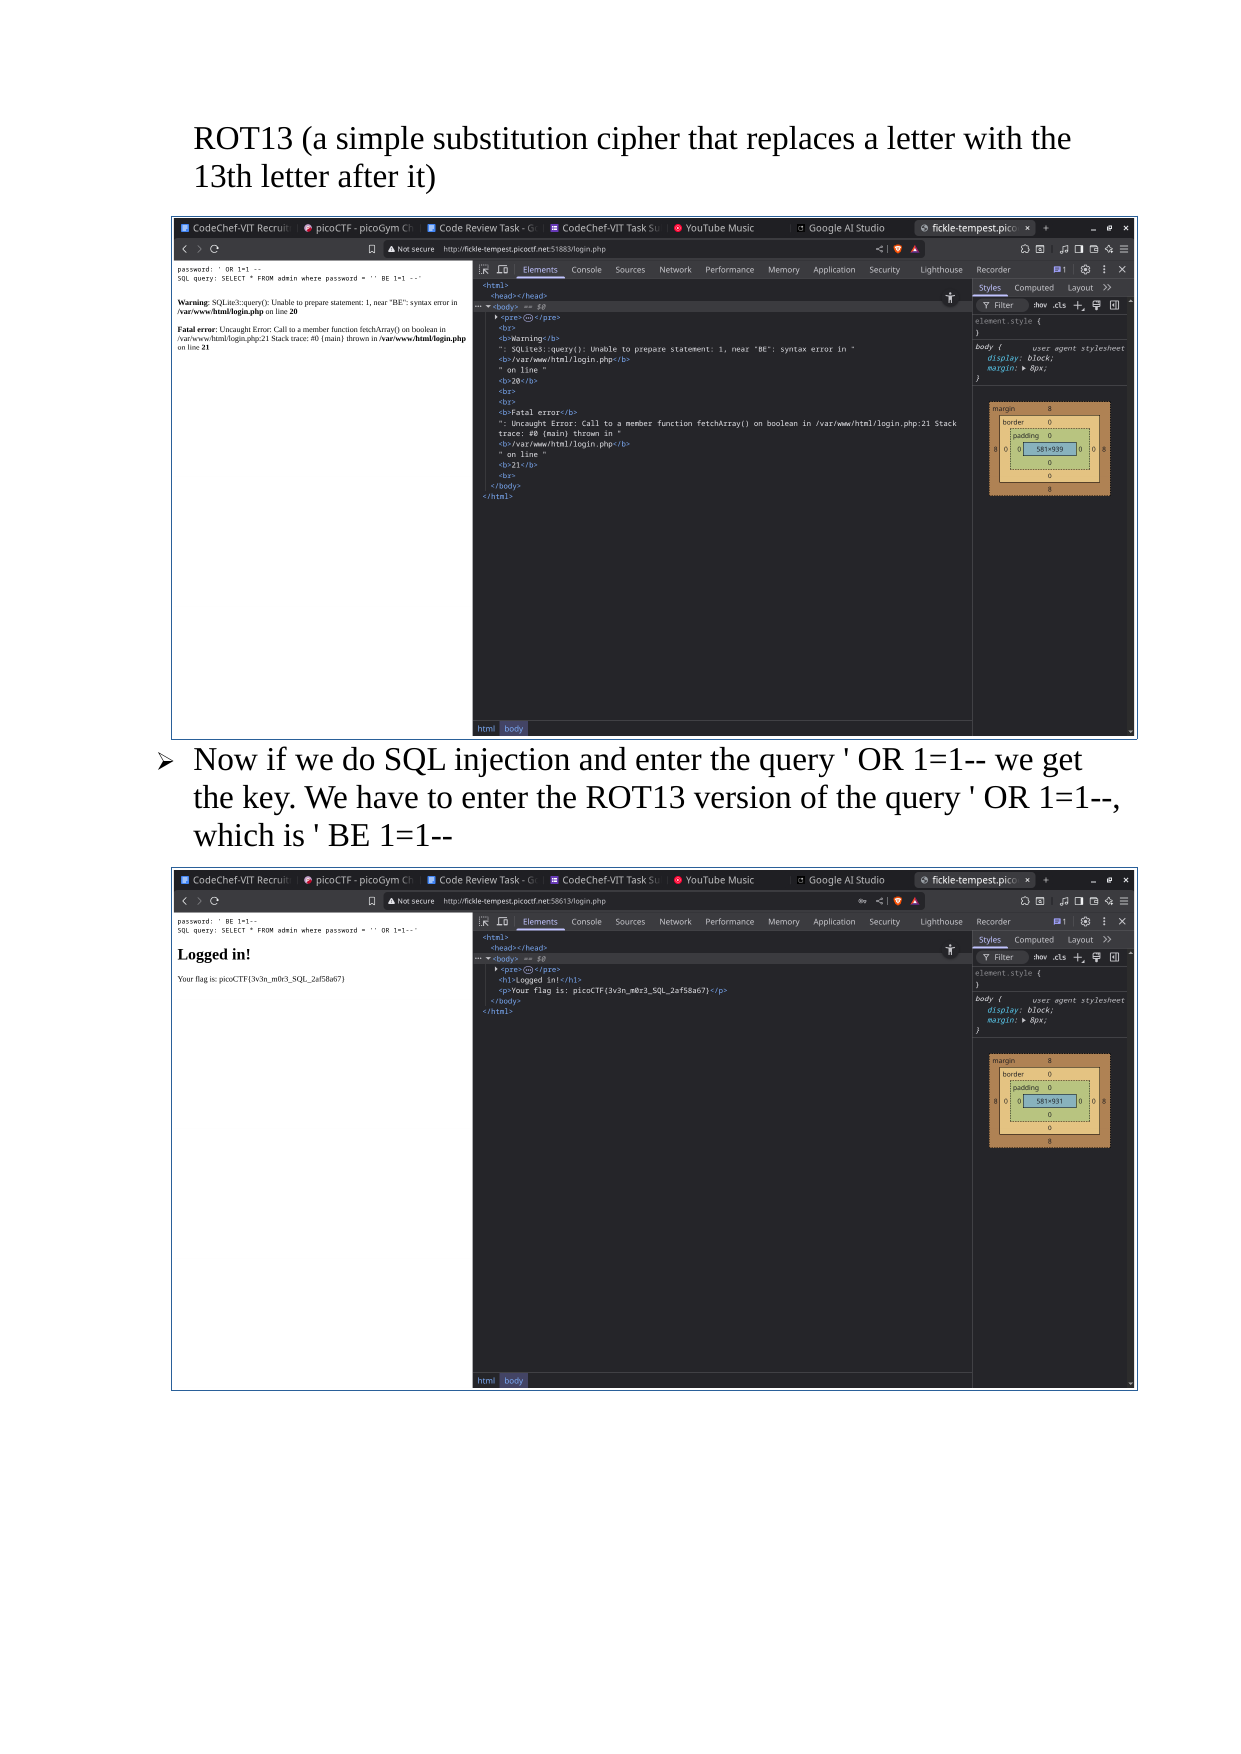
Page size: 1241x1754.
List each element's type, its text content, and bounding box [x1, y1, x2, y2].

list [172, 217, 1137, 739]
list Now if we do SQL injection and enter the query ' OR 1=1-- we get the key. We have to enter the ROT13 version of the query ' OR 1=1--, which is ' BE 1=1-- [156, 195, 1122, 854]
list ROT13 (a simple substitution cipher that replaces a letter with the 13th letter after it) [156, 118, 1122, 195]
picture [173, 870, 1135, 1388]
picture [173, 218, 1135, 736]
